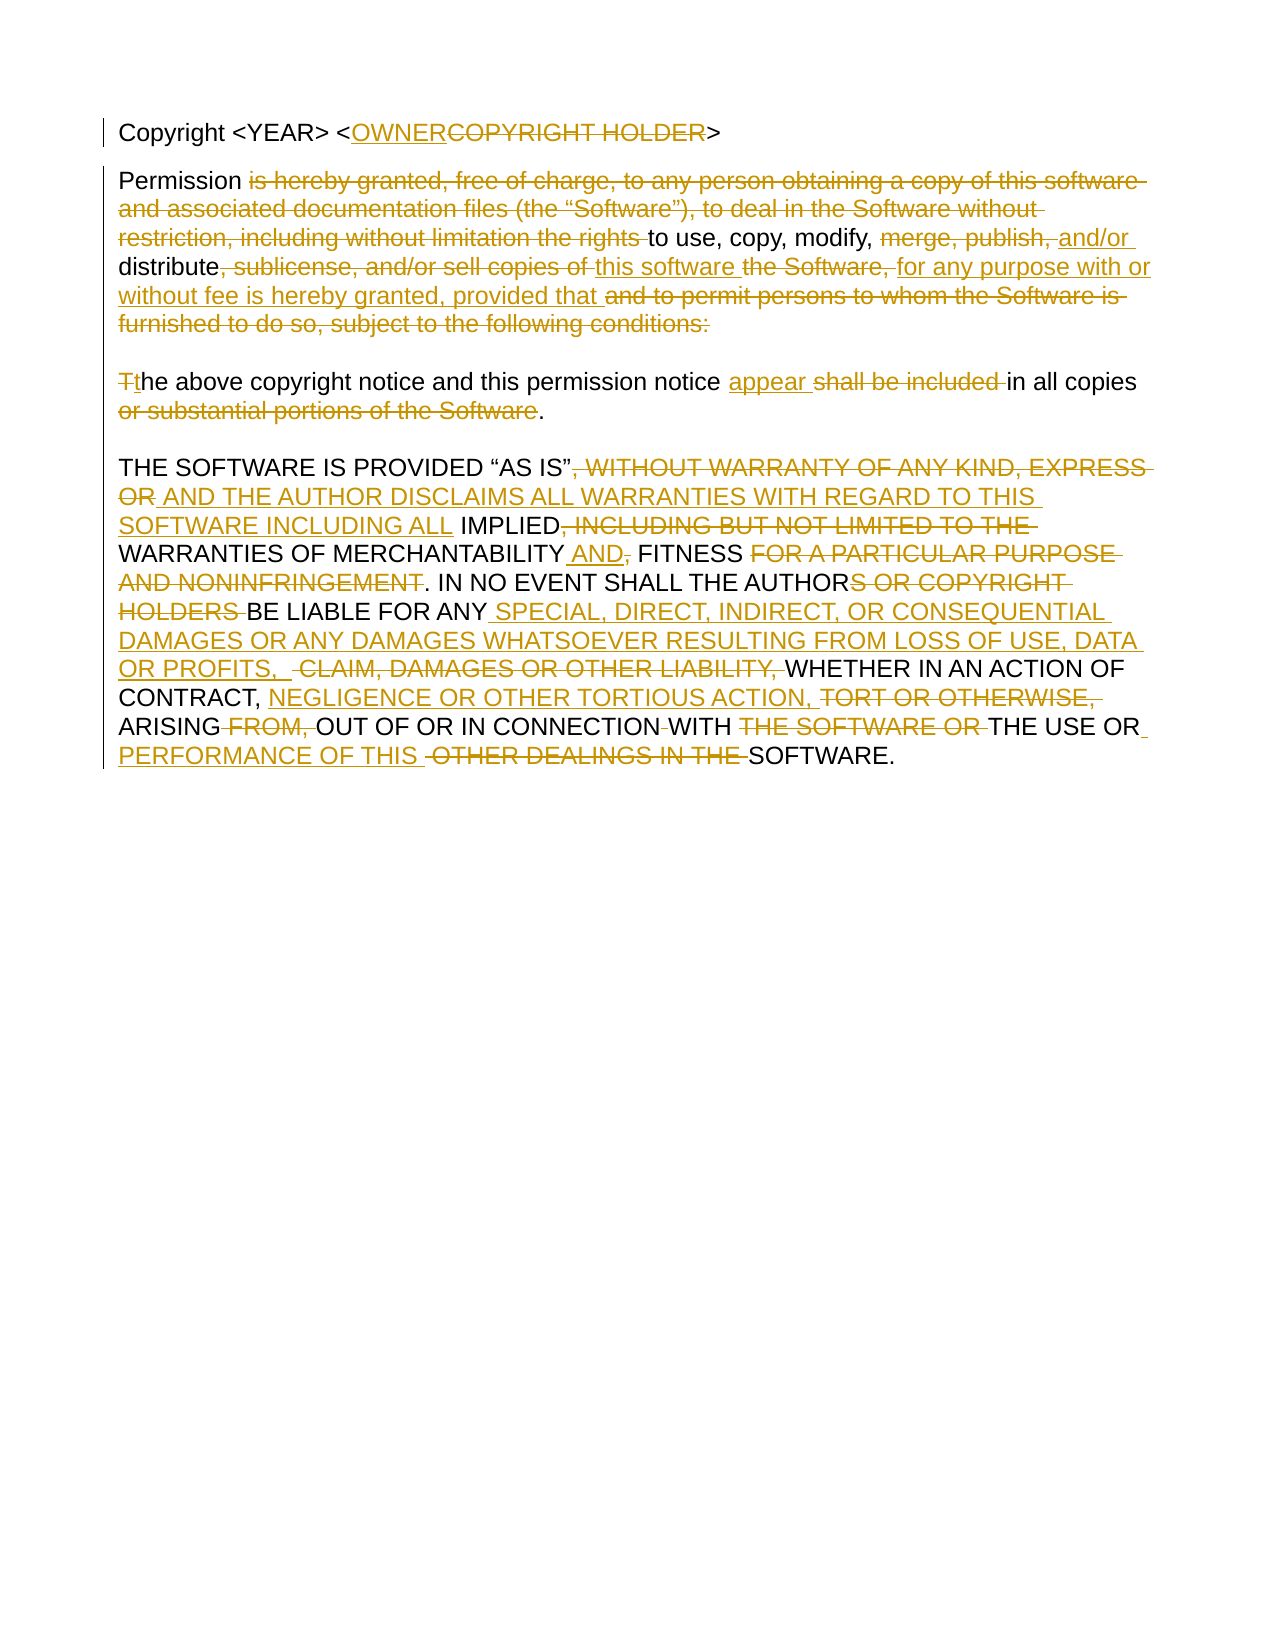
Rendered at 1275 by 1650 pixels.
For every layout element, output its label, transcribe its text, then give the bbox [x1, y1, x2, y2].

text Permission to use, copy, modify, and/or distributethis software for any purpose with or without fee is hereby granted, provided that the above copyright notice and this permission notice appear in all copies .THE SOFTWARE IS PROVIDED “AS IS” AND THE AUTHOR DISCLAIMS ALL WARRANTIES WITH REGARD TO THIS SOFTWARE INCLUDING ALL IMPLIEDWARRANTIES OF MERCHANTABILITY AND FITNESS . IN NO EVENT SHALL THE AUTHORBE LIABLE FOR ANY SPECIAL, DIRECT, INDIRECT, OR CONSEQUENTIAL DAMAGES OR ANY DAMAGES WHATSOEVER RESULTING FROM LOSS OF USE, DATA OR PROFITS, WHETHER IN AN ACTION OF CONTRACT, NEGLIGENCE OR OTHER TORTIOUS ACTION, ARISINGOUT OF OR IN CONNECTIONWITH THE USE OR PERFORMANCE OF THIS SOFTWARE. [118, 166, 1157, 338]
text Copyright <YEAR> <OWNER> [118, 118, 1157, 147]
